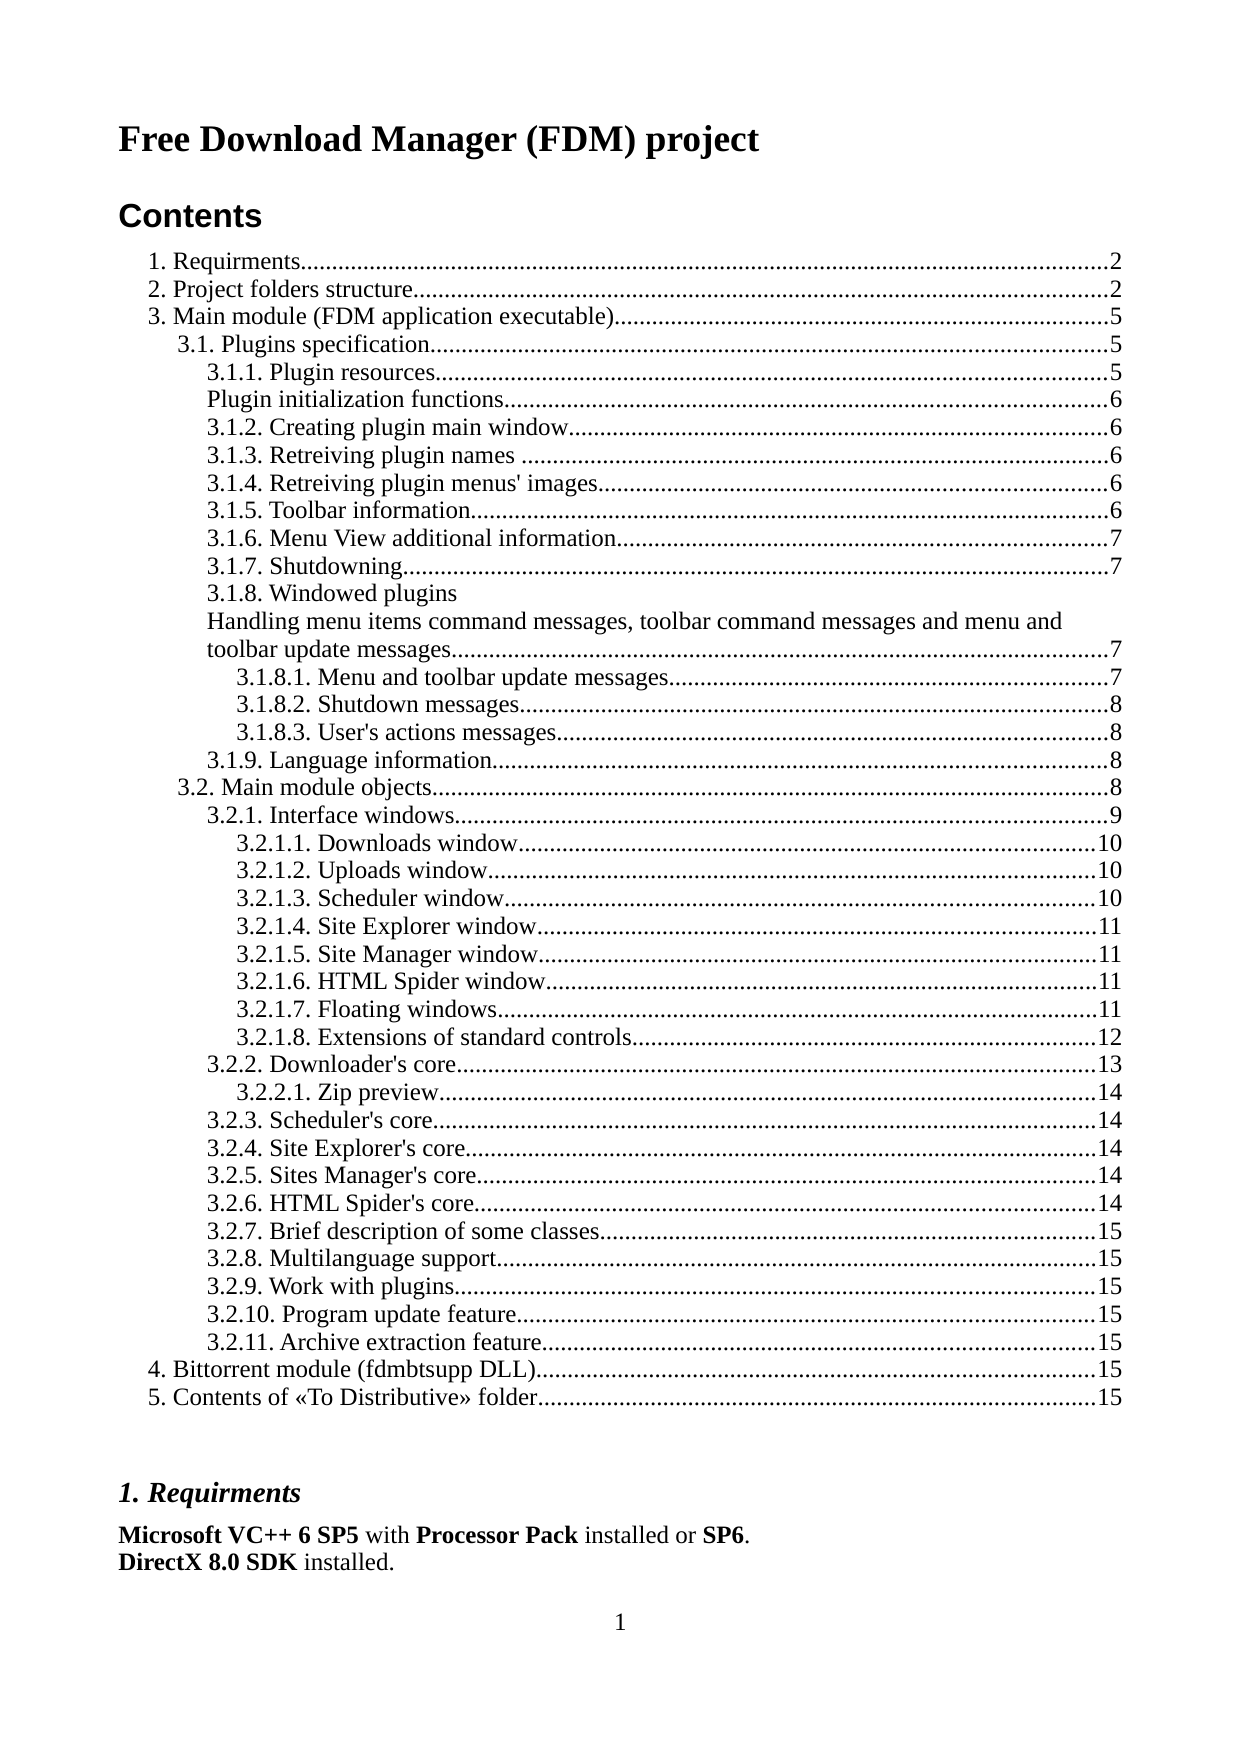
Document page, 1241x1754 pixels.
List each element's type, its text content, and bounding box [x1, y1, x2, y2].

subtitle 1. Requirments [118, 1476, 1122, 1508]
text 3.1.3. Retreiving plugin names 6 [207, 441, 1122, 469]
text 3.2.1.1. Downloads window 10 [236, 829, 1122, 857]
text 3.1.2. Creating plugin main window 6 [207, 413, 1122, 441]
text 1. Requirments 2 [148, 247, 1122, 275]
text 3.1.1. Plugin resources 5 [207, 358, 1122, 386]
text Microsoft VC++ 6 SP5 with Processor Pack installed or SP6. DirectX 8.0 SDK installed. [118, 1521, 1122, 1576]
text 3. Main module (FDM application executable) 5 [148, 302, 1122, 330]
text 3.1. Plugins specification 5 [177, 330, 1122, 358]
text 3.2.7. Brief description of some classes 15 [207, 1217, 1122, 1244]
text 3.2.1.4. Site Explorer window 11 [236, 912, 1122, 940]
text 3.2.1.2. Uploads window 10 [236, 857, 1122, 884]
text 3.2.3. Scheduler's core 14 [207, 1106, 1122, 1134]
text 3.2.2. Downloader's core 13 [207, 1051, 1122, 1078]
text 3.2.1.8. Extensions of standard controls 12 [236, 1023, 1122, 1051]
text 3.1.9. Language information 8 [207, 746, 1122, 773]
text 3.2.1.3. Scheduler window 10 [236, 884, 1122, 912]
text 3.1.8.2. Shutdown messages 8 [236, 690, 1122, 718]
text 3.2.1.6. HTML Spider window 11 [236, 967, 1122, 995]
text 3.1.8.1. Menu and toolbar update messages 7 [236, 663, 1122, 690]
text 3.2.8. Multilanguage support 15 [207, 1244, 1122, 1272]
text 3.2.4. Site Explorer's core 14 [207, 1134, 1122, 1161]
text 3.2.10. Program update feature 15 [207, 1300, 1122, 1328]
text 3.1.7. Shutdowning 7 [207, 552, 1122, 579]
text 5. Contents of «To Distributive» folder 15 [148, 1383, 1122, 1411]
text 3.1.5. Toolbar information 6 [207, 496, 1122, 524]
text 3.2.1.5. Site Manager window 11 [236, 940, 1122, 967]
text 3.2.6. HTML Spider's core 14 [207, 1189, 1122, 1217]
text 3.2.1.7. Floating windows 11 [236, 995, 1122, 1023]
text 3.2.5. Sites Manager's core 14 [207, 1161, 1122, 1189]
text 3.1.6. Menu View additional information 7 [207, 524, 1122, 552]
text 3.2.11. Archive extraction feature 15 [207, 1328, 1122, 1355]
text 4. Bittorrent module (fdmbtsupp DLL) 15 [148, 1355, 1122, 1383]
text Plugin initialization functions 6 [207, 386, 1122, 413]
text 3.2.2.1. Zip preview 14 [236, 1078, 1122, 1106]
text Free Download Manager (FDM) project [118, 118, 1122, 160]
text 3.1.8. Windowed plugins Handling menu items command messages, toolbar command messages and menu and toolbar update messages 7 [207, 579, 1122, 663]
subtitle Contents [118, 197, 1122, 234]
text 3.2.1. Interface windows 9 [207, 801, 1122, 829]
text 3.2. Main module objects 8 [177, 773, 1122, 801]
text 3.1.4. Retreiving plugin menus' images 6 [207, 469, 1122, 496]
text 3.2.9. Work with plugins 15 [207, 1272, 1122, 1300]
text 2. Project folders structure 2 [148, 275, 1122, 302]
text 3.1.8.3. User's actions messages 8 [236, 718, 1122, 746]
